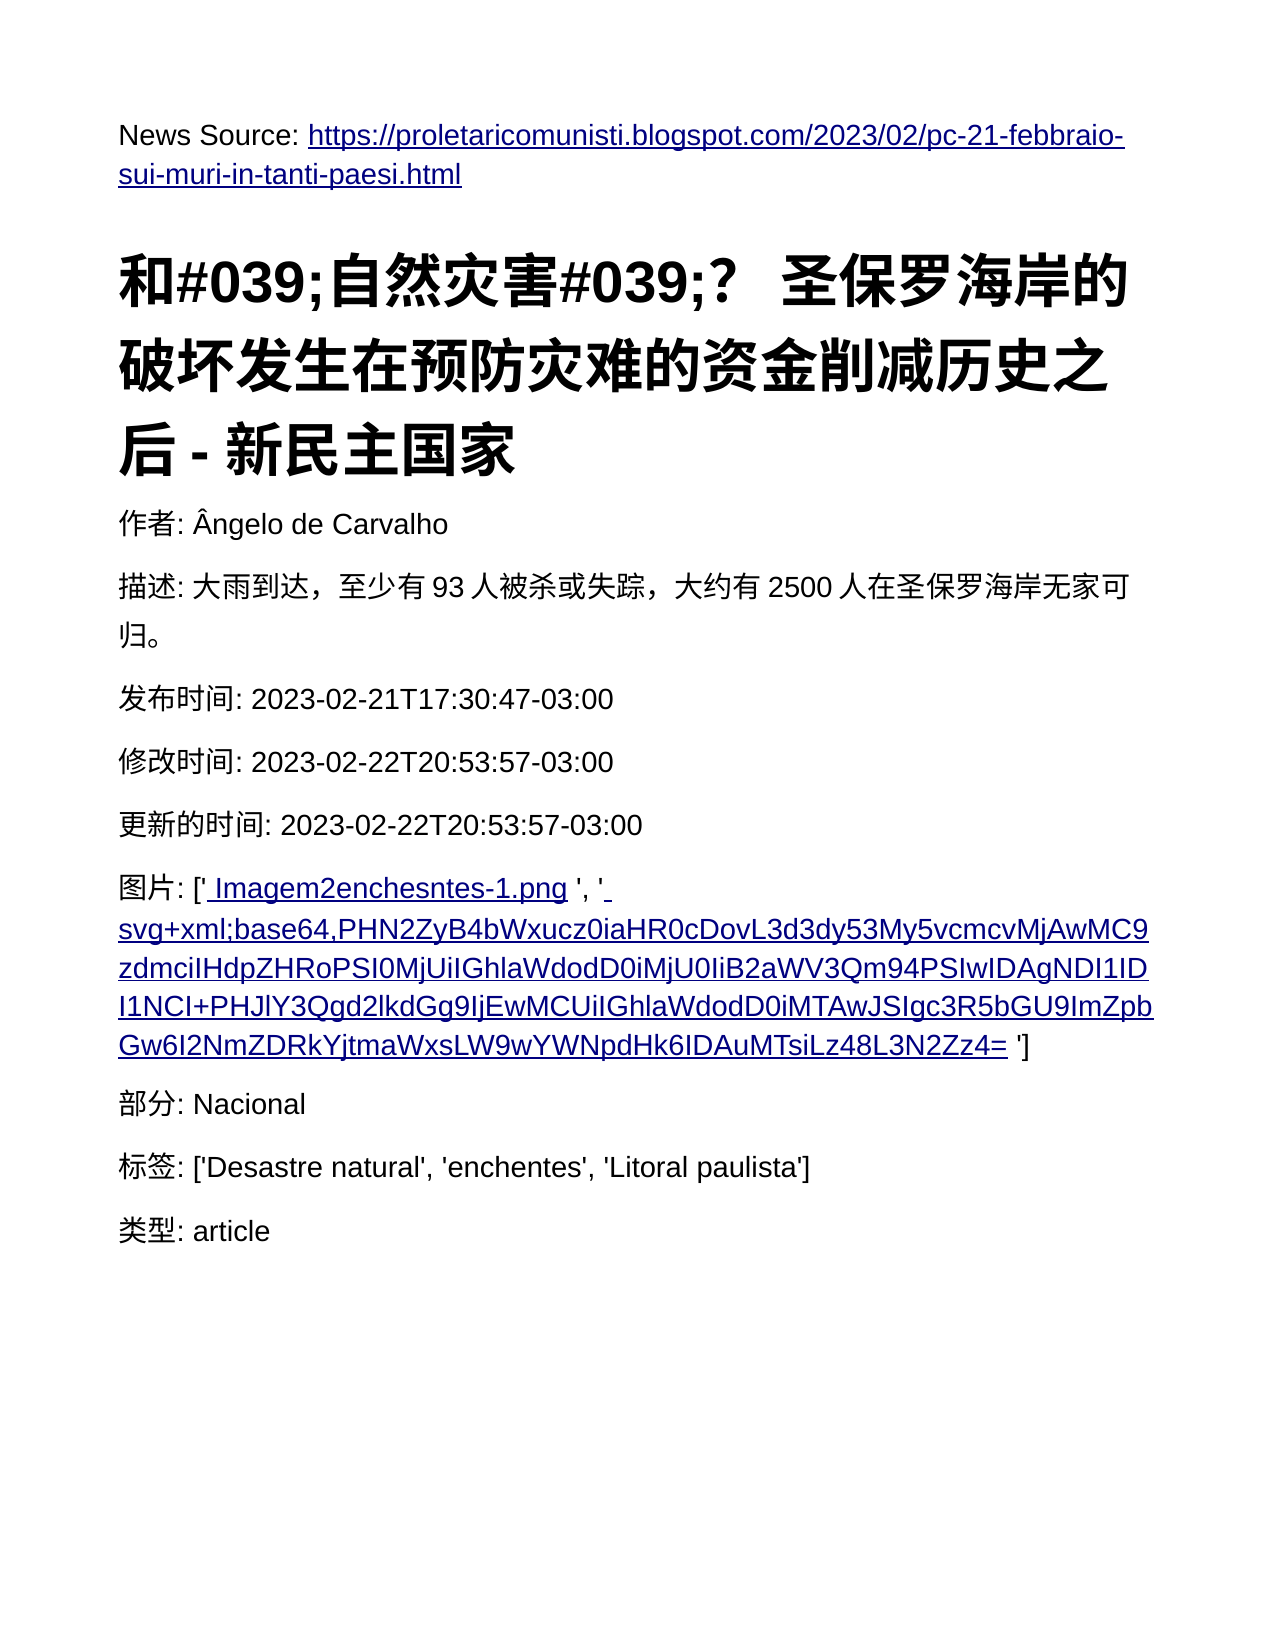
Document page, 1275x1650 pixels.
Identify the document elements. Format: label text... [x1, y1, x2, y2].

text 部分: Nacional [118, 1081, 1157, 1123]
text 修改时间: 2023-02-22T20:53:57-03:00 [118, 739, 1157, 781]
text 描述: 大雨到达，至少有93人被杀或失踪，大约有2500人在圣保罗海岸无家可归。 [118, 564, 1157, 655]
text 图片: [' Imagem2enchesntes-1.png ', ' svg+xml;base64,PHN2ZyB4bWxucz0iaHR0cDovL3d3dy53My5vcmcvMjAwMC9zdmciIHdpZHRoPSI0MjUiIGhlaWdodD0iMjU0IiB2aWV3Qm94PSIwIDAgNDI1IDI1NCI+PHJlY3Qgd2lkdGg9IjEwMCUiIGhlaWdodD0iMTAwJSIgc3R5bGU9ImZpbGw6I2NmZDRkYjtmaWxsLW9wYWNpdHk6IDAuMTsiLz48L3N2Zz4= '] [118, 865, 1157, 1061]
text News Source: https://proletaricomunisti.blogspot.com/2023/02/pc-21-febbraio-sui-muri-in-tanti-paesi.html [118, 118, 1157, 190]
text 作者: Ângelo de Carvalho [118, 501, 1157, 543]
text 更新的时间: 2023-02-22T20:53:57-03:00 [118, 802, 1157, 844]
text 发布时间: 2023-02-21T17:30:47-03:00 [118, 676, 1157, 718]
subtitle 和#039;自然灾害#039;？ 圣保罗海岸的破坏发生在预防灾难的资金削减历史之后 - 新民主国家 [118, 235, 1157, 488]
text 类型: article [118, 1207, 1157, 1249]
text 标签: ['Desastre natural', 'enchentes', 'Litoral paulista'] [118, 1144, 1157, 1186]
